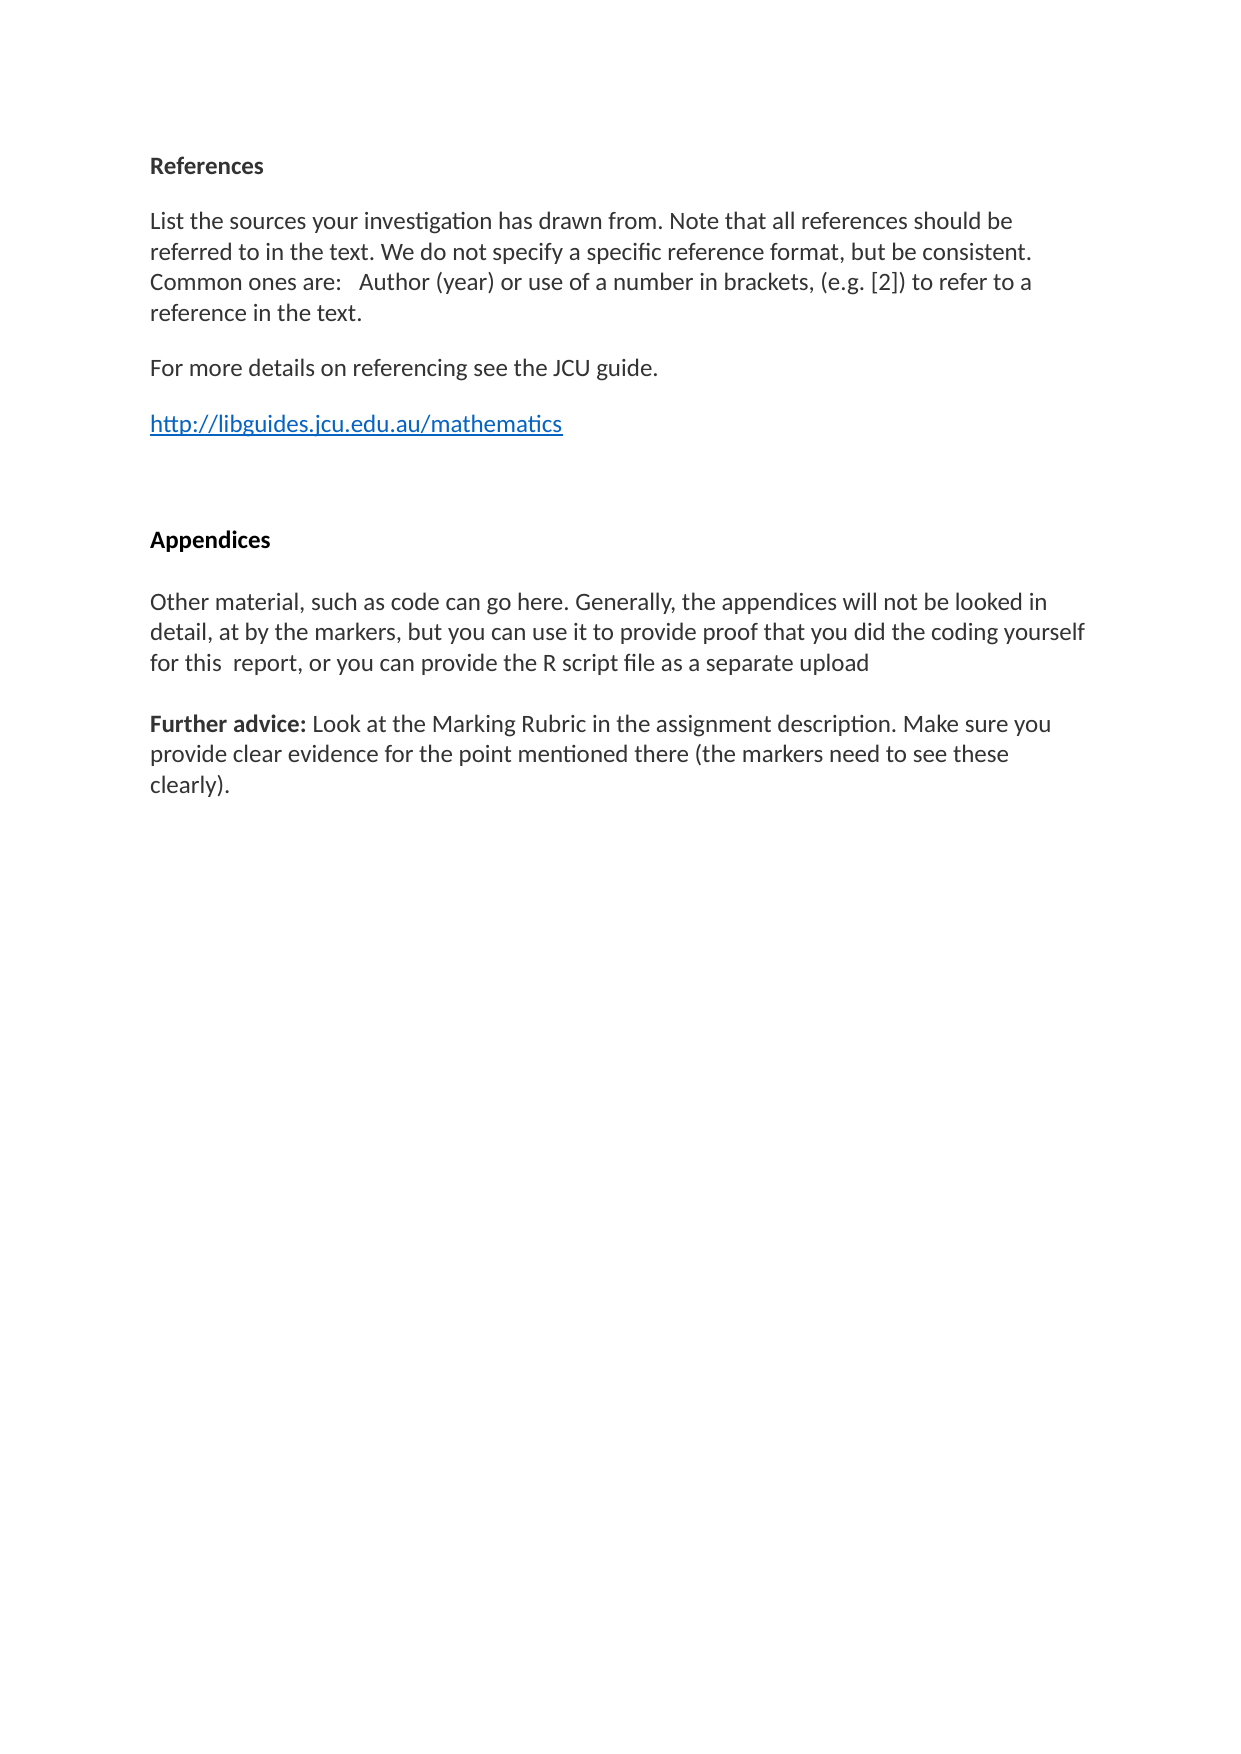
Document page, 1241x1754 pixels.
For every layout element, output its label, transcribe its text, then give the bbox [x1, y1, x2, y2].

text http://libguides.jcu.edu.au/mathematics [150, 408, 1090, 439]
text References [150, 150, 1090, 181]
text Appendices [150, 525, 1090, 555]
text List the sources your investigation has drawn from. Note that all references should be referred to in the text. We do not specify a specific reference format, but be consistent. Common ones are: Author (year) or use of a number in brackets, (e.g. [2]) to refer to a reference in the text. [150, 206, 1090, 328]
text Other material, such as code can go here. Generally, the appendices will not be looked in detail, at by the markers, but you can use it to provide proof that you did the coding yourself for this report, or you can provide the R script file as a separate upload [150, 586, 1090, 677]
text Further advice: Look at the Marking Rubric in the assignment description. Make sure you provide clear evidence for the point mentioned there (the markers need to see these clearly). [150, 708, 1090, 799]
text For more details on referencing see the JCU guide. [150, 353, 1090, 383]
